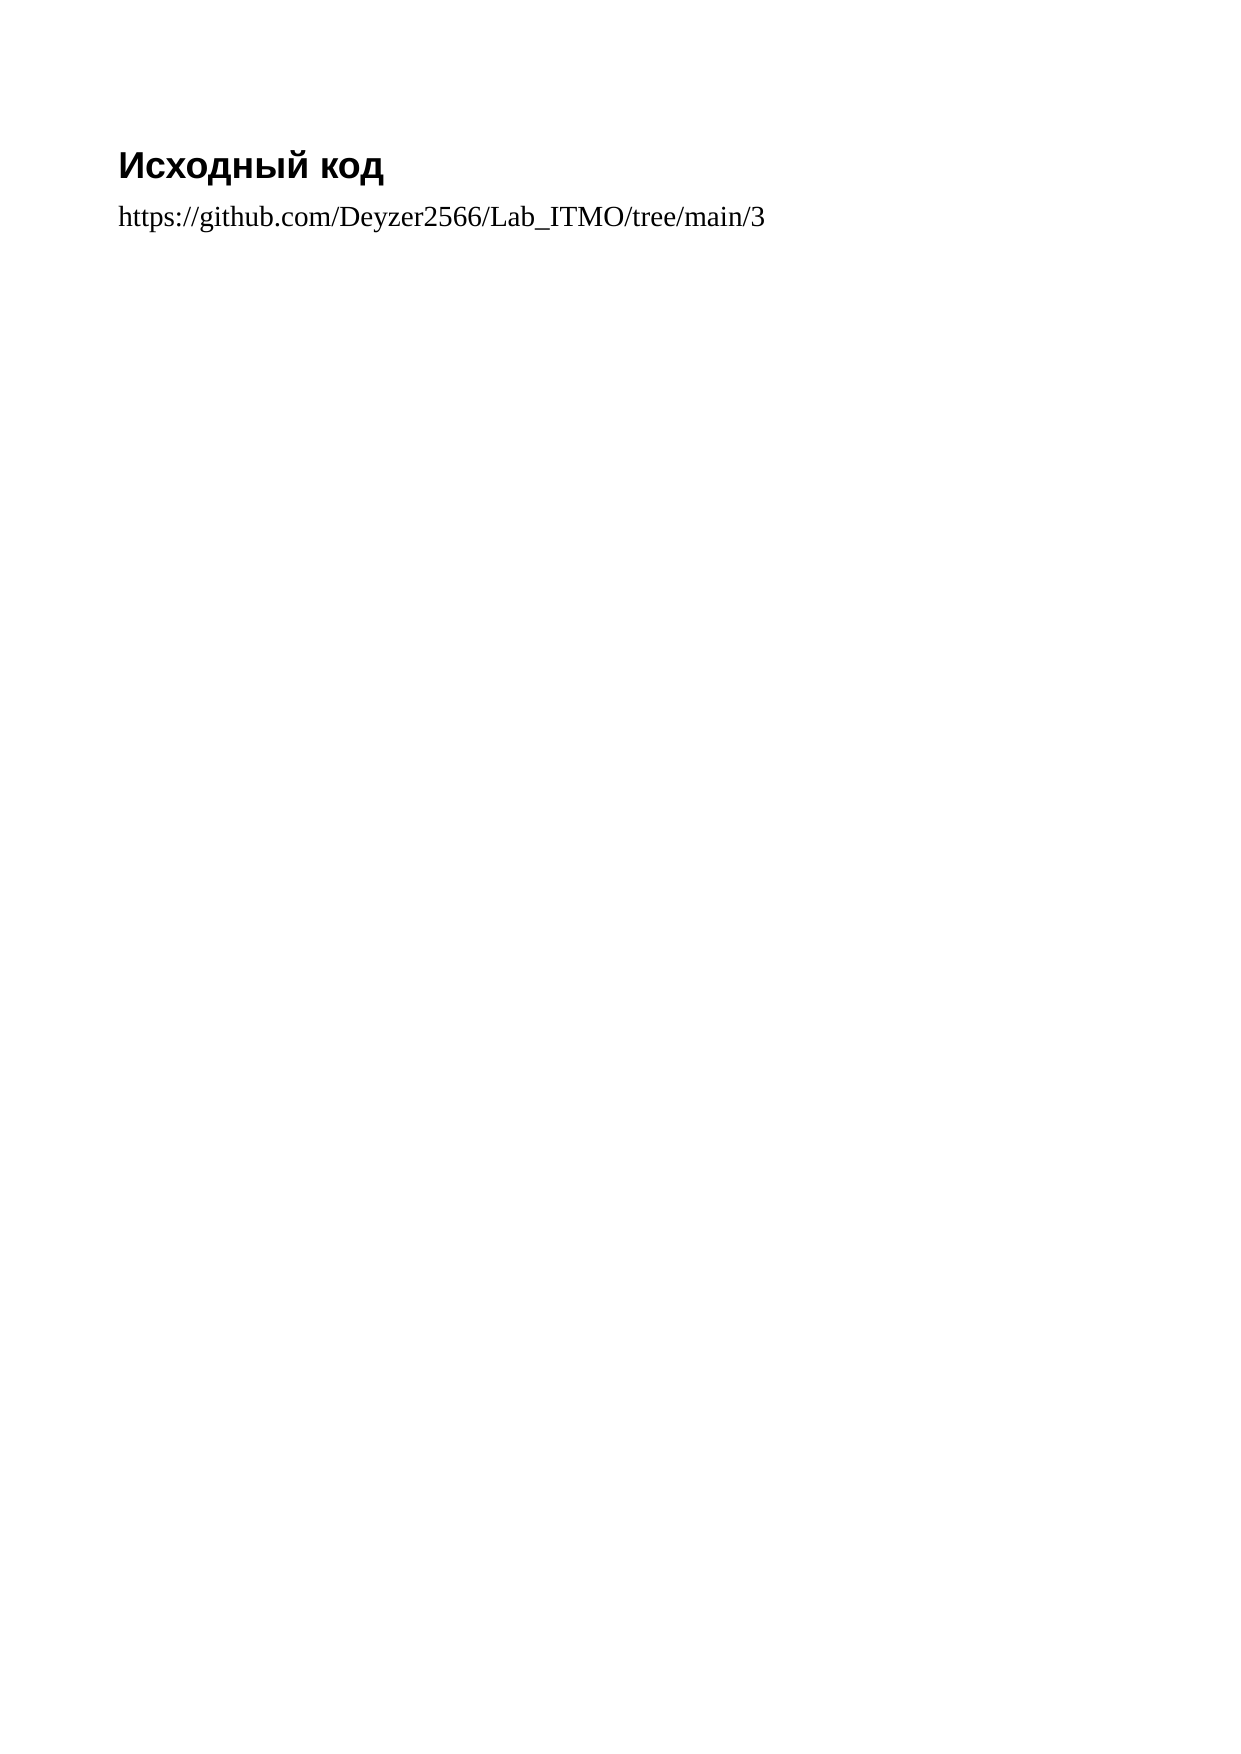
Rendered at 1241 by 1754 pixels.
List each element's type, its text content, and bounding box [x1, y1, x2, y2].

text https://github.com/Deyzer2566/Lab_ITMO/tree/main/3 [118, 199, 1122, 232]
subtitle Исходный код [118, 143, 1122, 186]
